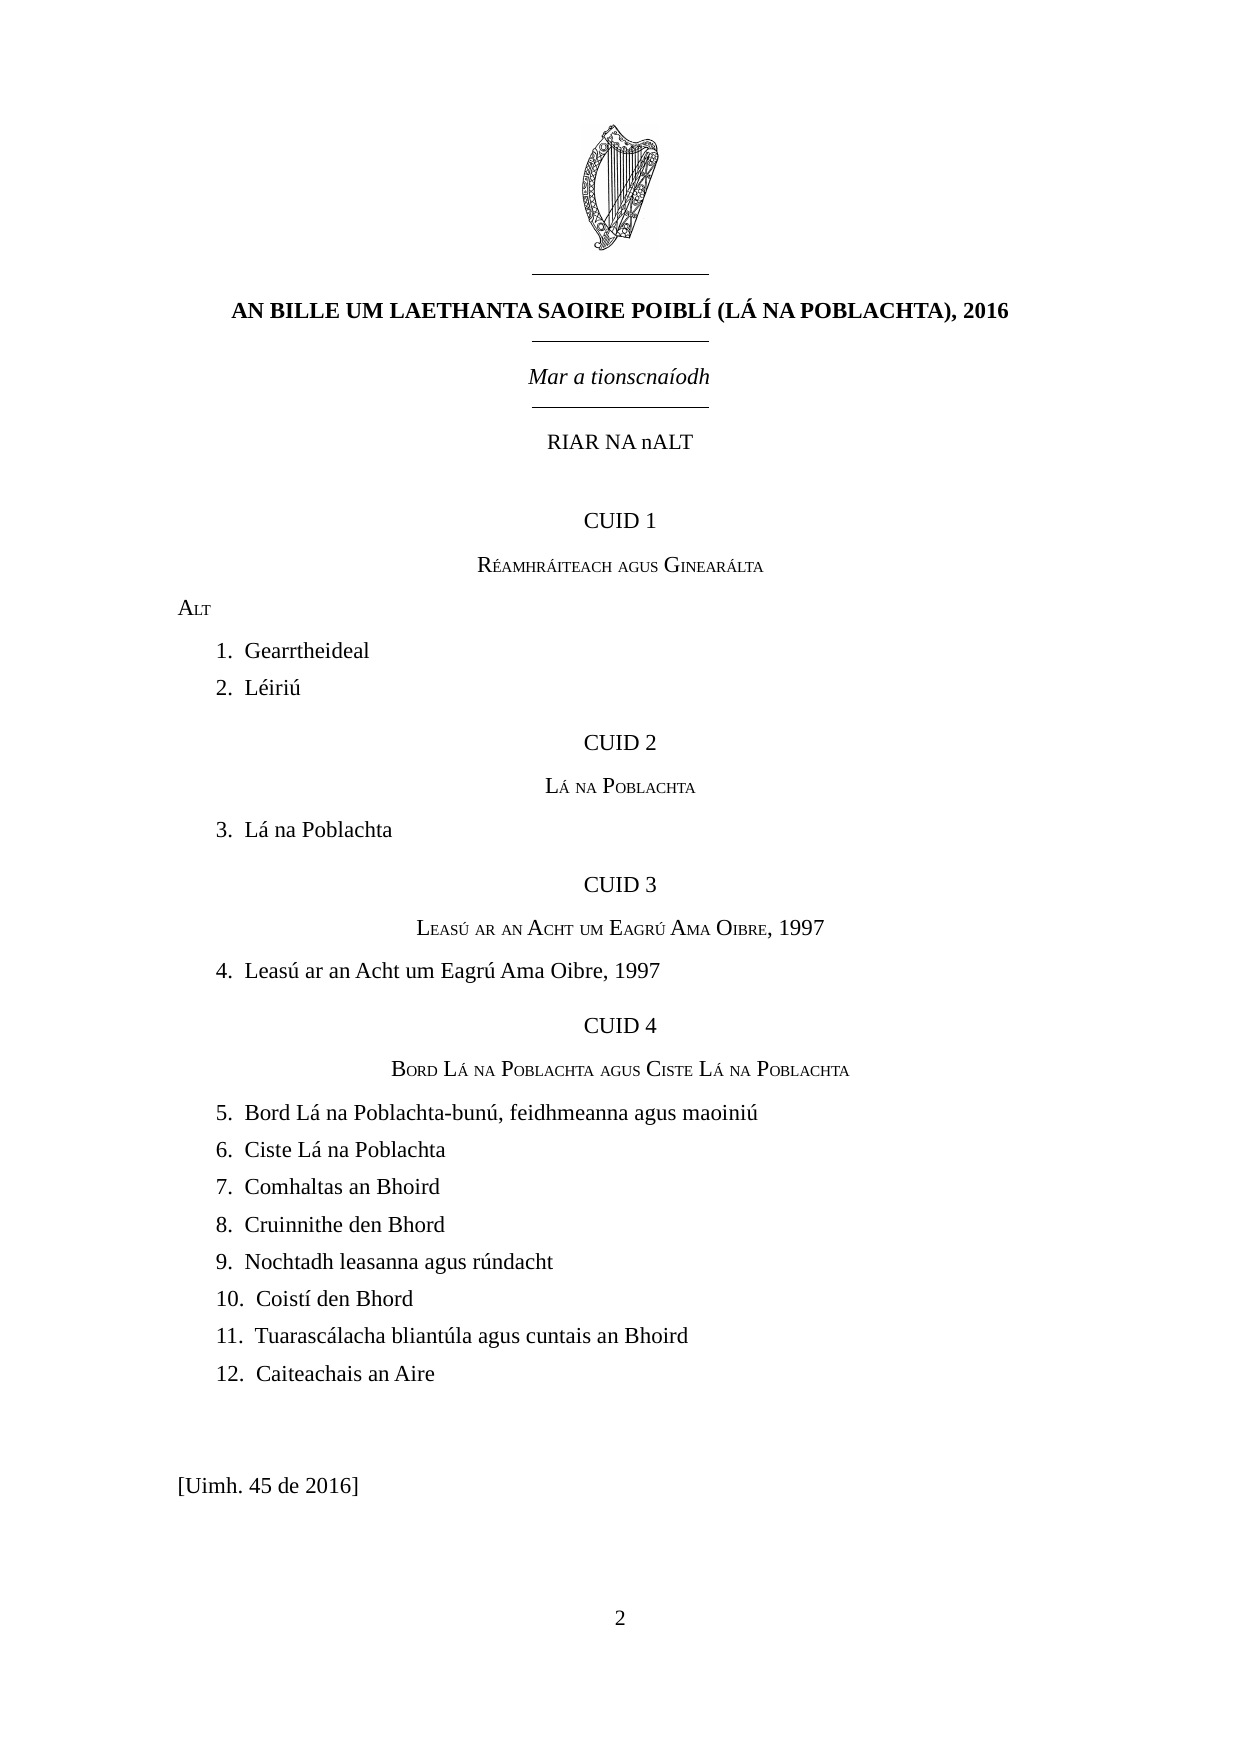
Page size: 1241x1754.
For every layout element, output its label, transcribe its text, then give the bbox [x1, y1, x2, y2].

text 8. Cruinnithe den Bhord [216, 1211, 1063, 1237]
text 2. Léiriú [216, 675, 1063, 701]
title Réamhráiteach agus Ginearálta [177, 551, 1063, 577]
text RIAR NA nALT [177, 430, 1063, 454]
text [Uimh. 45 de 2016] [177, 1472, 1063, 1498]
title Bord Lá na Poblachta agus Ciste Lá na Poblachta [177, 1056, 1063, 1082]
title Lá na Poblachta [177, 773, 1063, 799]
text 9. Nochtadh leasanna agus rúndacht [216, 1249, 1063, 1274]
text CUID 4 [177, 1013, 1063, 1039]
title AN BILLE UM LAETHANTA SAOIRE POIBLÍ (LÁ NA POBLACHTA), 2016 [177, 297, 1063, 323]
text 1. Gearrtheideal [216, 638, 1063, 663]
picture [295, 117, 945, 257]
text 5. Bord Lá na Poblachta-bunú, feidhmeanna agus maoiniú [216, 1099, 1063, 1125]
text CUID 1 [177, 508, 1063, 534]
text 6. Ciste Lá na Poblachta [216, 1137, 1063, 1162]
text CUID 2 [177, 730, 1063, 756]
text 3. Lá na Poblachta [216, 817, 1063, 842]
text CUID 3 [177, 872, 1063, 897]
text 4. Leasú ar an Acht um Eagrú Ama Oibre, 1997 [216, 958, 1063, 984]
text Mar a tionscnaíodh [177, 364, 1063, 389]
text 10. Coistí den Bhord [216, 1286, 1063, 1312]
text 11. Tuarascálacha bliantúla agus cuntais an Bhoird [216, 1323, 1063, 1349]
text 7. Comhaltas an Bhoird [216, 1174, 1063, 1200]
title Leasú ar an Acht um Eagrú Ama Oibre, 1997 [177, 915, 1063, 940]
text 12. Caiteachais an Aire [216, 1361, 1063, 1386]
title Alt [177, 595, 1063, 620]
